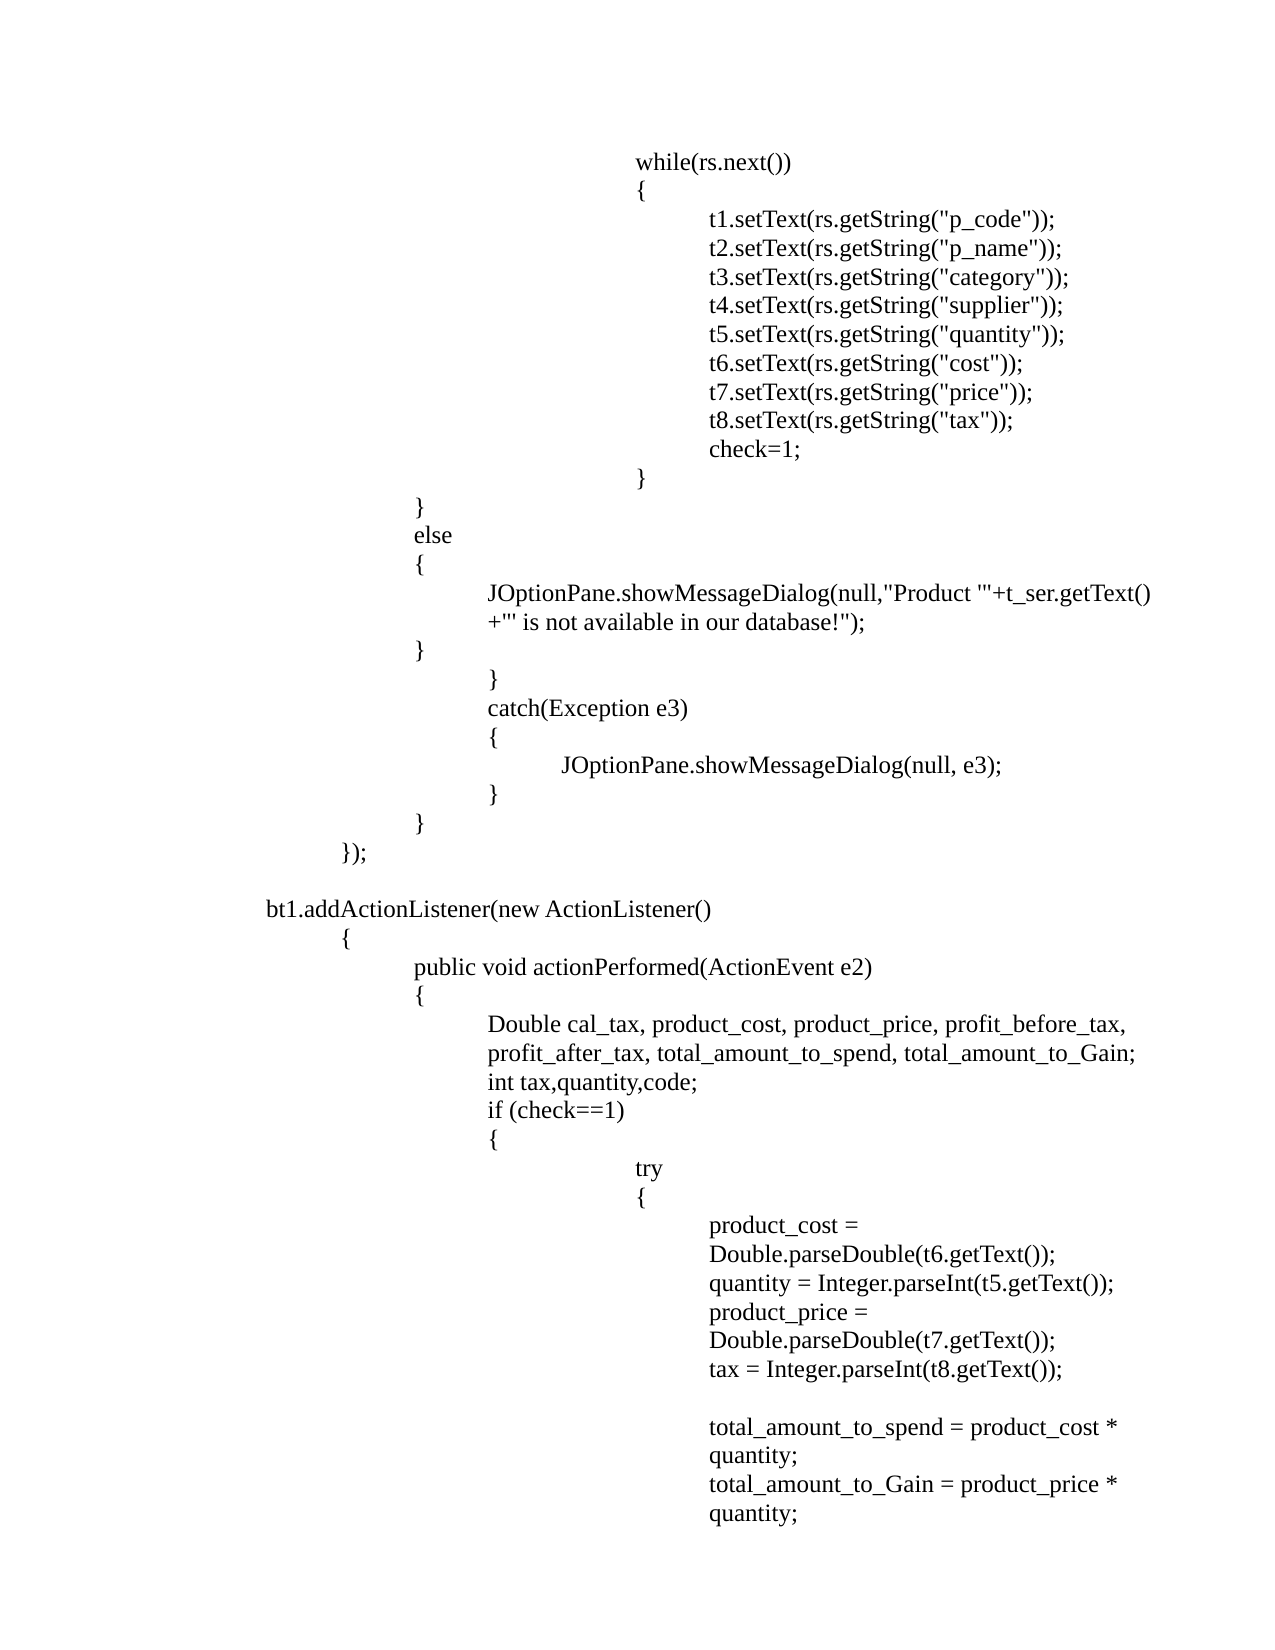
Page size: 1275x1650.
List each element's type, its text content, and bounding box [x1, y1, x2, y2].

text int tax,quantity,code; [118, 1067, 1157, 1096]
text while(rs.next()) [118, 147, 1157, 176]
text catch(Exception e3) [118, 693, 1157, 722]
text { [118, 722, 1157, 751]
text } [118, 636, 1157, 664]
text product_cost = Double.parseDouble(t6.getText()); [118, 1211, 1157, 1268]
text } [118, 664, 1157, 693]
text product_price = Double.parseDouble(t7.getText()); [118, 1297, 1157, 1354]
text bt1.addActionListener(new ActionListener() [118, 894, 1157, 923]
text quantity = Integer.parseInt(t5.getText()); [118, 1268, 1157, 1297]
text JOptionPane.showMessageDialog(null, e3); [118, 751, 1157, 779]
text { [118, 1182, 1157, 1211]
text { [118, 549, 1157, 578]
text t6.setText(rs.getString("cost")); [118, 348, 1157, 377]
text public void actionPerformed(ActionEvent e2) [118, 952, 1157, 981]
text t5.setText(rs.getString("quantity")); [118, 319, 1157, 348]
text if (check==1) [118, 1096, 1157, 1124]
text t2.setText(rs.getString("p_name")); [118, 233, 1157, 262]
text } [118, 779, 1157, 808]
text tax = Integer.parseInt(t8.getText()); [118, 1354, 1157, 1383]
text try [118, 1153, 1157, 1182]
text t7.setText(rs.getString("price")); [118, 377, 1157, 406]
text Double cal_tax, product_cost, product_price, profit_before_tax, profit_after_tax, total_amount_to_spend, total_amount_to_Gain; [118, 1009, 1157, 1067]
text t1.setText(rs.getString("p_code")); [118, 204, 1157, 233]
text { [118, 923, 1157, 952]
text t8.setText(rs.getString("tax")); [118, 406, 1157, 434]
text } [118, 808, 1157, 837]
text { [118, 981, 1157, 1009]
text total_amount_to_Gain = product_price * quantity; [118, 1469, 1157, 1527]
text } [118, 463, 1157, 492]
text total_amount_to_spend = product_cost * quantity; [118, 1412, 1157, 1469]
text t4.setText(rs.getString("supplier")); [118, 291, 1157, 319]
text t3.setText(rs.getString("category")); [118, 262, 1157, 291]
text }); [118, 837, 1157, 866]
text JOptionPane.showMessageDialog(null,"Product '"+t_ser.getText() +"' is not available in our database!"); [118, 578, 1157, 636]
text { [118, 1124, 1157, 1153]
text } [118, 492, 1157, 521]
text else [118, 521, 1157, 549]
text check=1; [118, 434, 1157, 463]
text { [118, 176, 1157, 204]
